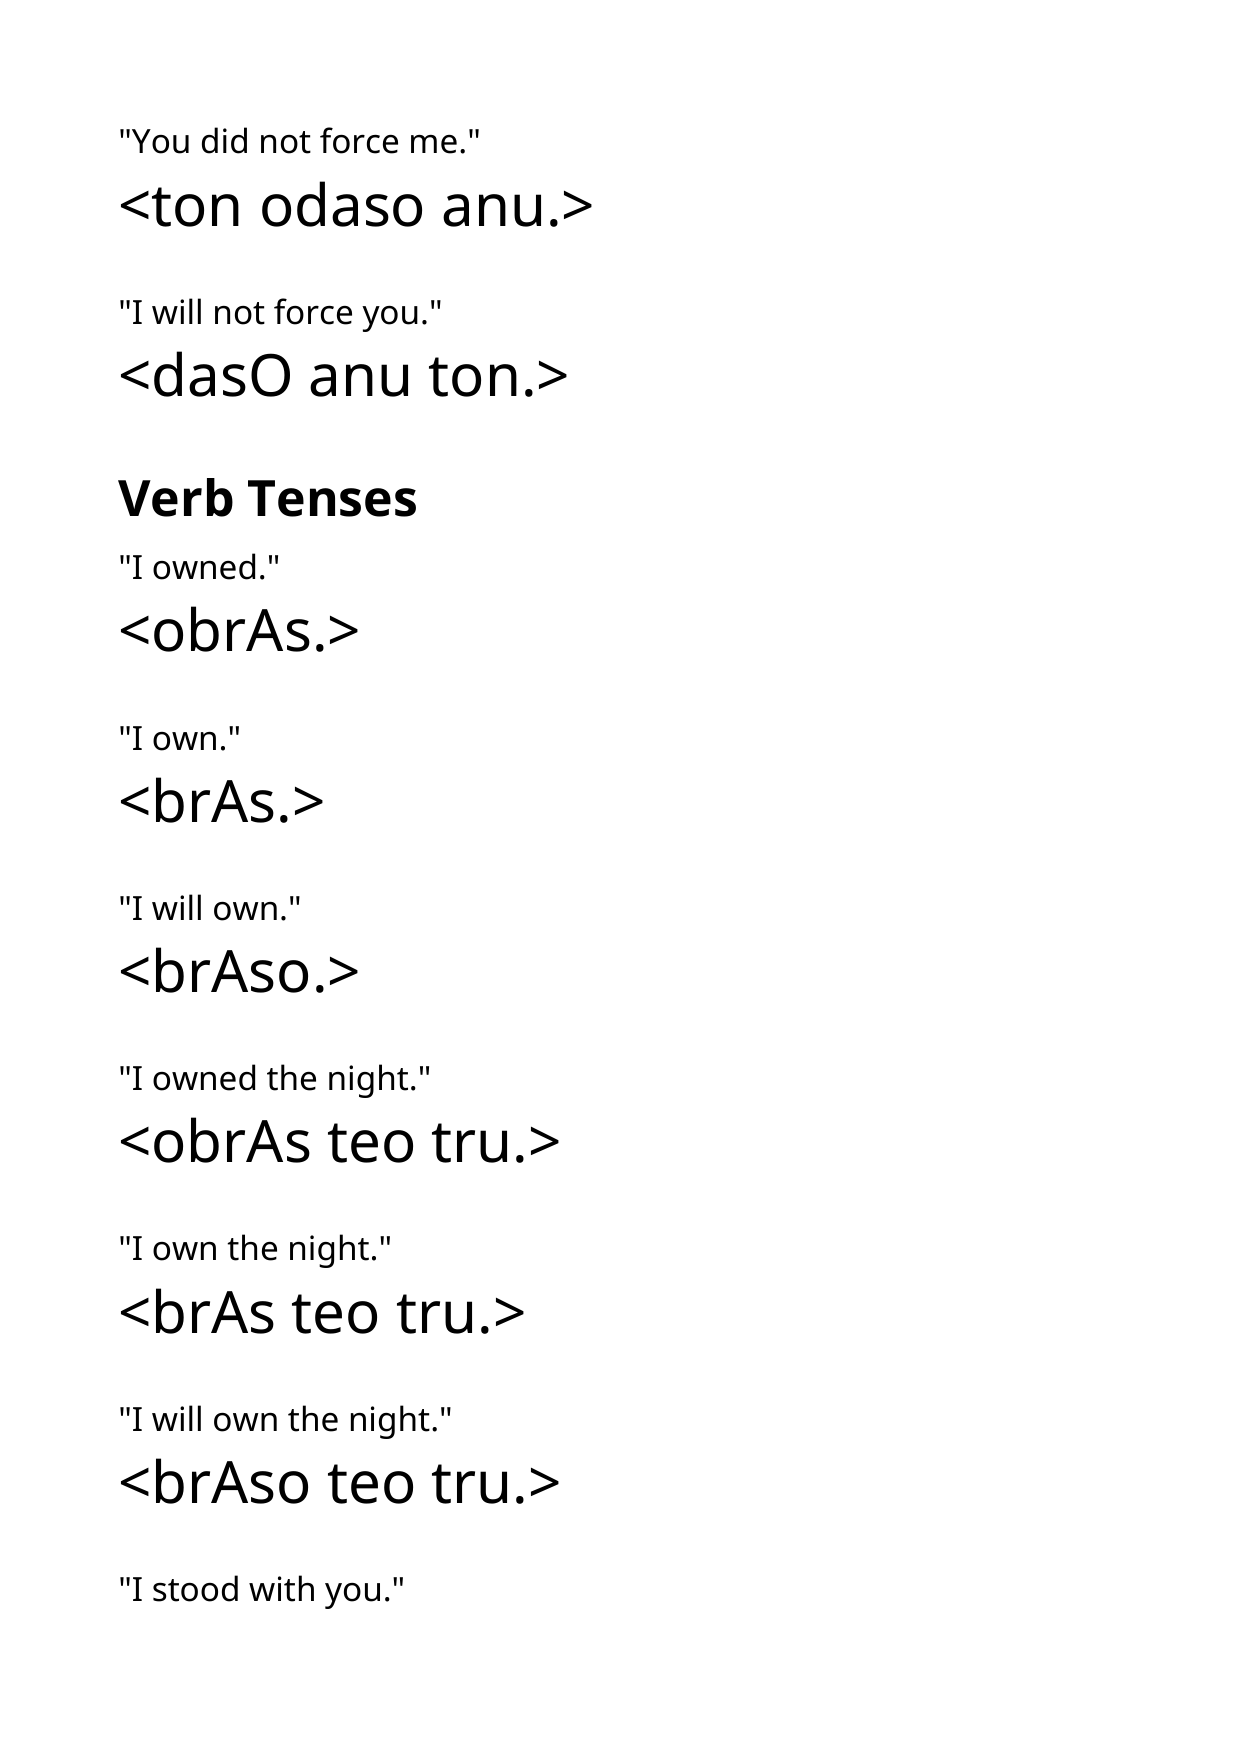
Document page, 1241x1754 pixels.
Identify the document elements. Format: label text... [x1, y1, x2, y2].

text <obrAs teo tru.> [118, 1100, 1122, 1180]
text <obrAs.> [118, 589, 1122, 669]
text <dasO anu ton.> [118, 334, 1122, 413]
text "I own." [118, 714, 1122, 760]
text <ton odaso anu.> [118, 163, 1122, 243]
text <brAs.> [118, 760, 1122, 839]
text "I will own." [118, 884, 1122, 930]
text "I will not force you." [118, 288, 1122, 334]
text <brAs teo tru.> [118, 1271, 1122, 1350]
text "I will own the night." [118, 1396, 1122, 1441]
subtitle Verb Tenses [118, 463, 1122, 531]
text "I owned." [118, 544, 1122, 589]
text "I own the night." [118, 1225, 1122, 1271]
text "I owned the night." [118, 1055, 1122, 1100]
text <brAso teo tru.> [118, 1441, 1122, 1520]
text <brAso.> [118, 930, 1122, 1009]
text "You did not force me." [118, 118, 1122, 163]
text "I stood with you." [118, 1566, 1122, 1611]
